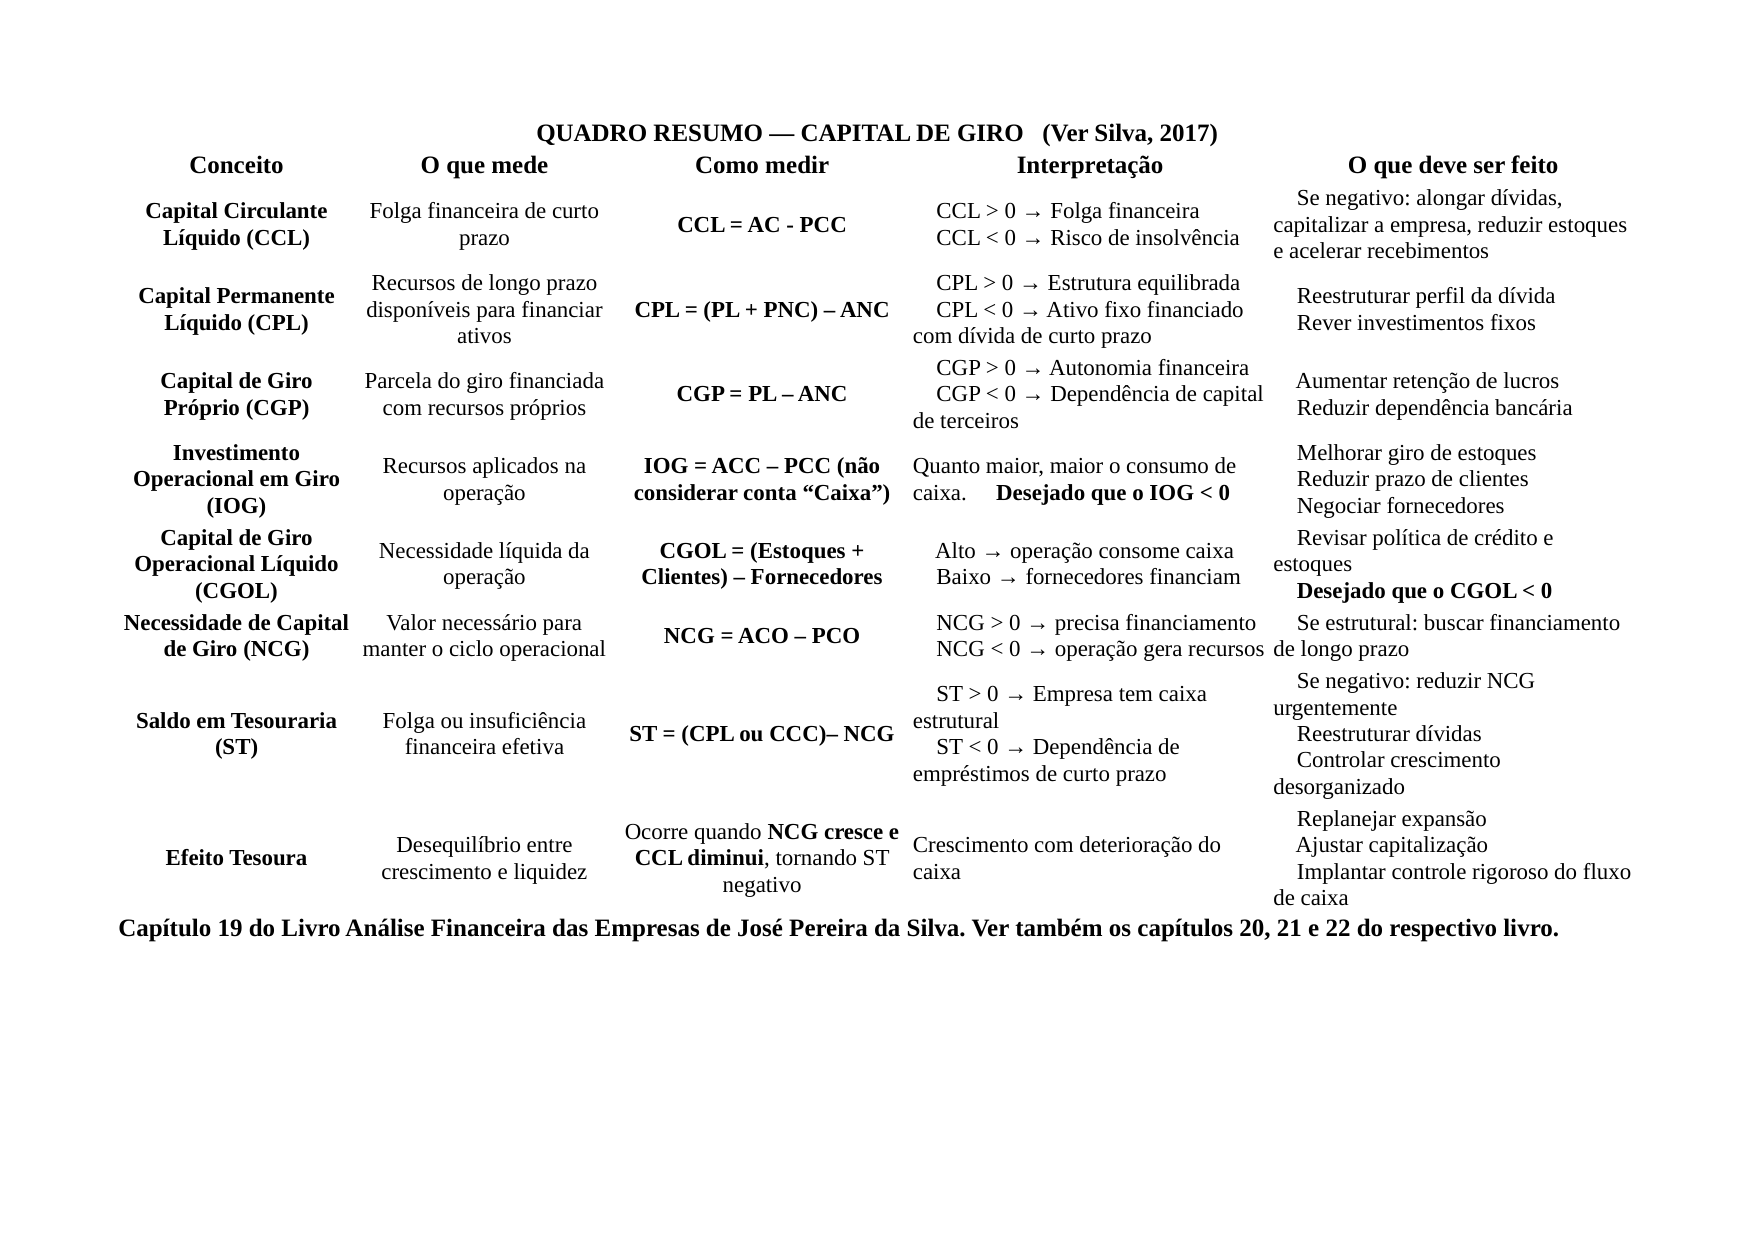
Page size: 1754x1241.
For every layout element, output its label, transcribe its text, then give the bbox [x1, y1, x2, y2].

table_cell 🔹 Revisar política de crédito e estoques 🔹 Desejado que o CGOL < 0 [1270, 521, 1636, 606]
table_cell Capital de Giro Operacional Líquido (CGOL) [118, 521, 354, 606]
table_cell 🔹 Se estrutural: buscar financiamento de longo prazo [1270, 606, 1636, 664]
table_header O que mede [355, 147, 614, 181]
table_cell Quanto maior, maior o consumo de caixa. 🔹 Desejado que o IOG < 0 [910, 436, 1270, 521]
table_header Conceito [118, 147, 354, 181]
table_cell Ocorre quando NCG cresce e CCL diminui, tornando ST negativo [614, 802, 910, 913]
table_cell Necessidade de Capital de Giro (NCG) [118, 606, 354, 664]
table_cell Necessidade líquida da operação [355, 521, 614, 606]
table_cell Capital de Giro Próprio (CGP) [118, 351, 354, 436]
table_cell CGP = PL – ANC [614, 351, 910, 436]
table_cell ST = (CPL ou CCC)– NCG [614, 665, 910, 802]
table_cell Saldo em Tesouraria (ST) [118, 665, 354, 802]
table_cell ➕ ST > 0 → Empresa tem caixa estrutural ➖ ST < 0 → Dependência de empréstimos de curto prazo [910, 665, 1270, 802]
table_cell ➕ Alto → operação consome caixa ➖ Baixo → fornecedores financiam [910, 521, 1270, 606]
table_cell Recursos aplicados na operação [355, 436, 614, 521]
table_cell ➕ NCG > 0 → precisa financiamento ➖ NCG < 0 → operação gera recursos [910, 606, 1270, 664]
table_header O que deve ser feito [1270, 147, 1636, 181]
table_cell Parcela do giro financiada com recursos próprios [355, 351, 614, 436]
table_cell Capital Permanente Líquido (CPL) [118, 266, 354, 351]
table_cell CPL = (PL + PNC) – ANC [614, 266, 910, 351]
table_cell Investimento Operacional em Giro (IOG) [118, 436, 354, 521]
table_cell 🔹 Melhorar giro de estoques 🔹 Reduzir prazo de clientes 🔹 Negociar fornecedores [1270, 436, 1636, 521]
table_header Interpretação [910, 147, 1270, 181]
table_cell 🔹 Replanejar expansão 🔹 Ajustar capitalização 🔹 Implantar controle rigoroso do fluxo de caixa [1270, 802, 1636, 913]
text Capítulo 19 do Livro Análise Financeira das Empresas de José Pereira da Silva. Ver também os capítulos 20, 21 e 22 do respectivo livro. [118, 913, 1636, 942]
table_cell Folga financeira de curto prazo [355, 181, 614, 266]
table_cell Valor necessário para manter o ciclo operacional [355, 606, 614, 664]
table_cell Desequilíbrio entre crescimento e liquidez [355, 802, 614, 913]
table_cell IOG = ACC – PCC (não considerar conta “Caixa”) [614, 436, 910, 521]
table_cell Folga ou insuficiência financeira efetiva [355, 665, 614, 802]
table_cell ➕ CPL > 0 → Estrutura equilibrada ➖ CPL < 0 → Ativo fixo financiado com dívida de curto prazo [910, 266, 1270, 351]
table_cell Capital Circulante Líquido (CCL) [118, 181, 354, 266]
table_cell Crescimento com deterioração do caixa [910, 802, 1270, 913]
table_cell CGOL = (Estoques + Clientes) – Fornecedores [614, 521, 910, 606]
table_cell Efeito Tesoura [118, 802, 354, 913]
table_cell CCL = AC - PCC [614, 181, 910, 266]
table_cell Recursos de longo prazo disponíveis para financiar ativos [355, 266, 614, 351]
table_cell ➕ CCL > 0 → Folga financeira ➖ CCL < 0 → Risco de insolvência [910, 181, 1270, 266]
table_cell 🔹 Se negativo: reduzir NCG urgentemente 🔹 Reestruturar dívidas 🔹 Controlar crescimento desorganizado [1270, 665, 1636, 802]
text QUADRO RESUMO — CAPITAL DE GIRO (Ver Silva, 2017) [118, 118, 1636, 147]
table_cell 🔹 Reestruturar perfil da dívida 🔹 Rever investimentos fixos [1270, 266, 1636, 351]
table_header Como medir [614, 147, 910, 181]
table_cell 🔹 Aumentar retenção de lucros 🔹 Reduzir dependência bancária [1270, 351, 1636, 436]
table_cell ➕ CGP > 0 → Autonomia financeira ➖ CGP < 0 → Dependência de capital de terceiros [910, 351, 1270, 436]
table_cell NCG = ACO – PCO [614, 606, 910, 664]
table_cell 🔹 Se negativo: alongar dívidas, capitalizar a empresa, reduzir estoques e acelerar recebimentos [1270, 181, 1636, 266]
